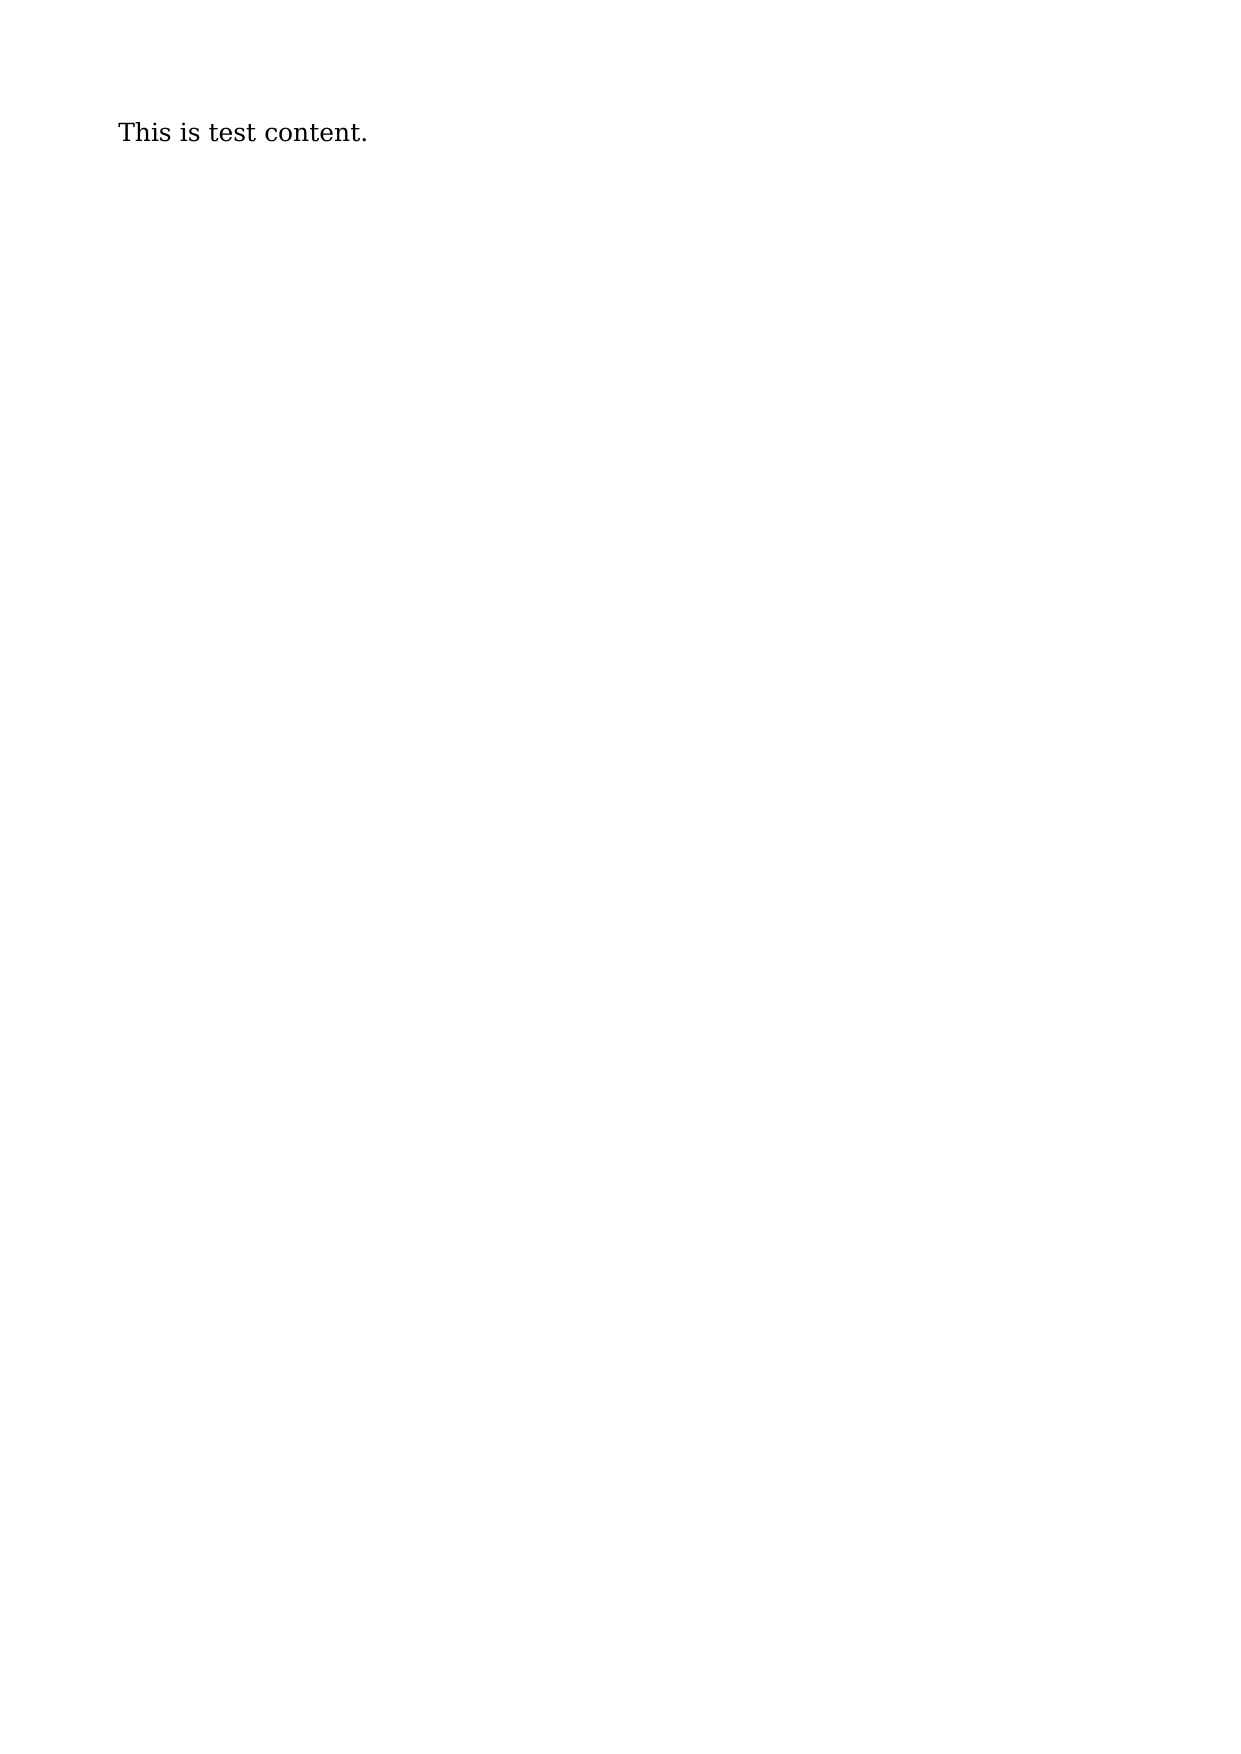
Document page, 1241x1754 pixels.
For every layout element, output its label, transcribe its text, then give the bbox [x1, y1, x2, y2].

text This is test content. [118, 118, 1122, 147]
